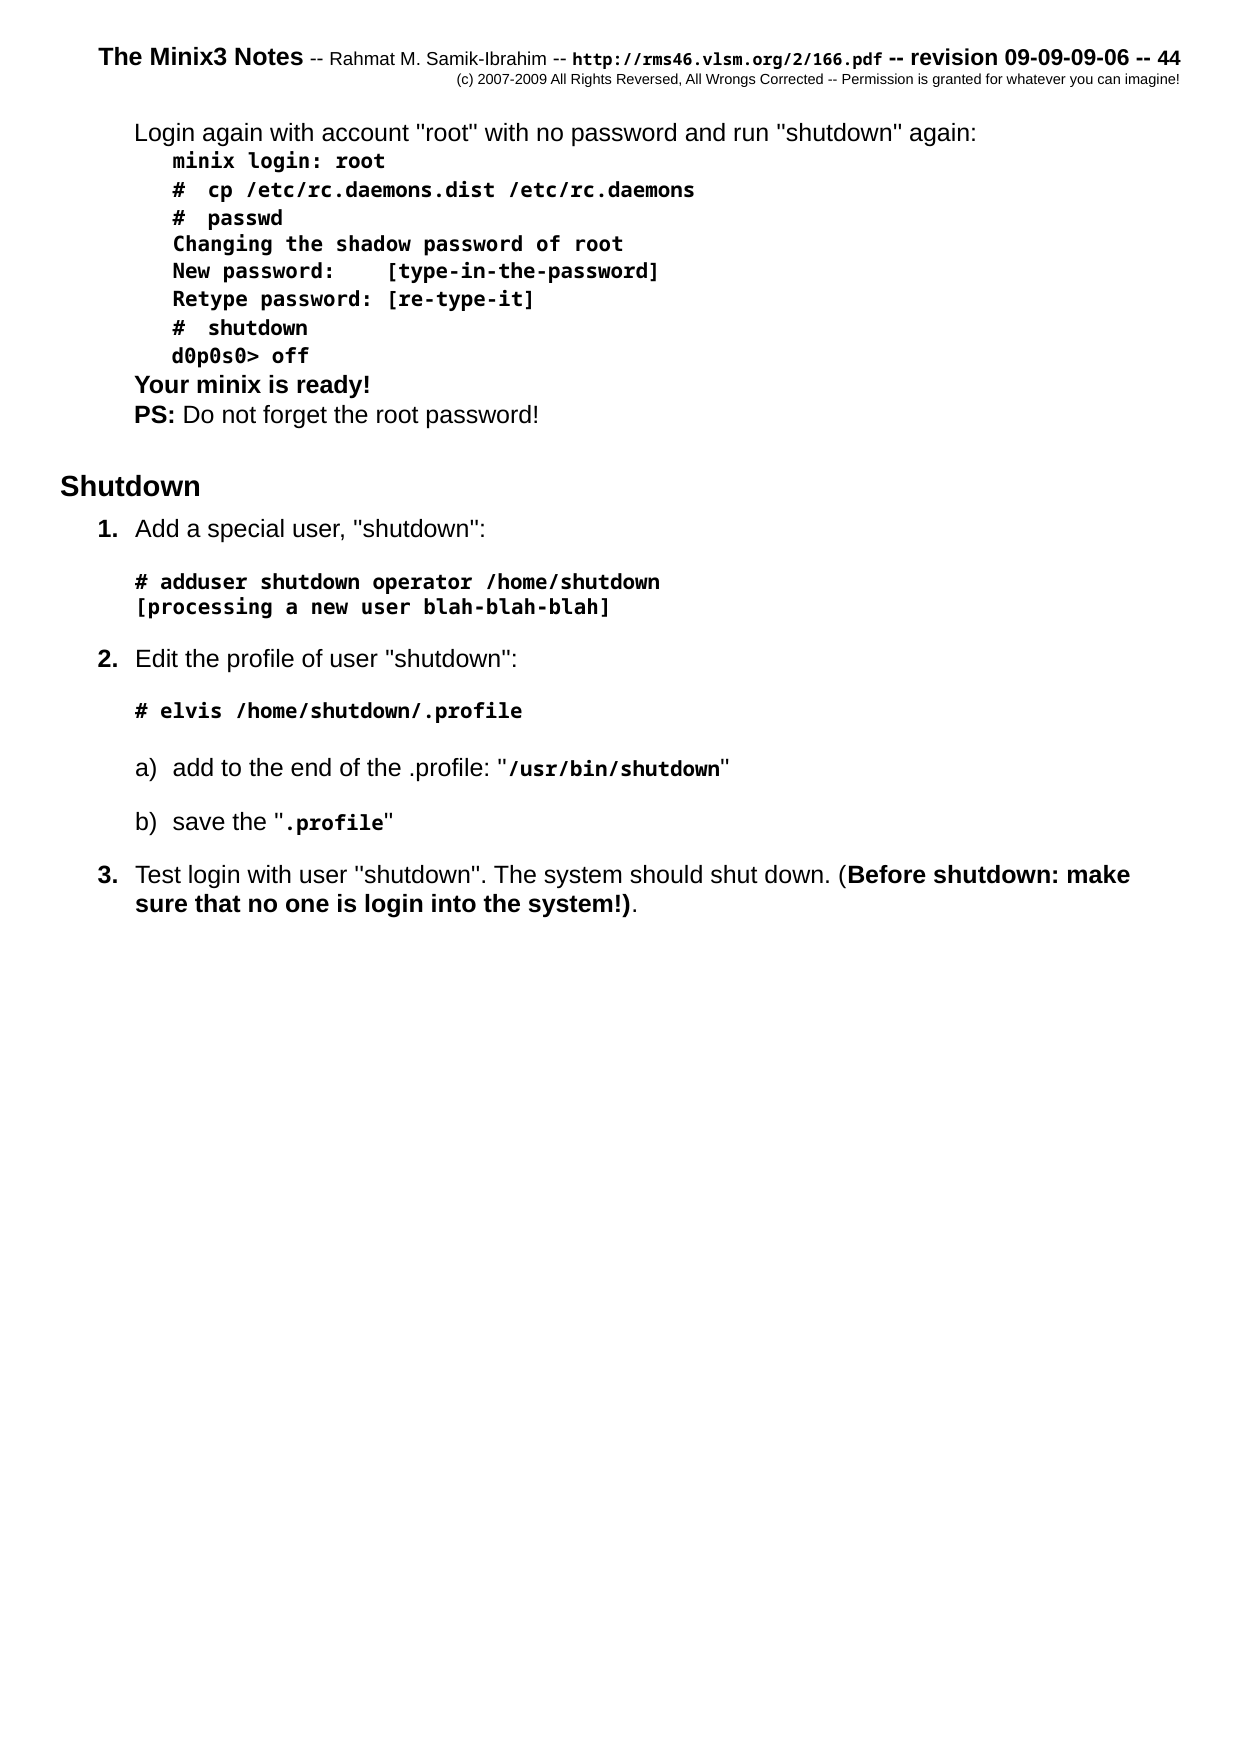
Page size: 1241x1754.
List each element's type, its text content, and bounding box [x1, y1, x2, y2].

list Edit the profile of user ''shutdown'': [97, 644, 1181, 672]
list Retype password: [re-type-it] [135, 284, 1181, 313]
list Add a special user, ''shutdown'': [97, 514, 1181, 543]
list d0p0s0> off [60, 341, 1181, 369]
list Your minix is ready! [60, 369, 1181, 399]
list Test login with user ''shutdown''. The system should shut down. (Before shutdown: make sure that no one is login into the system!). [97, 860, 1181, 918]
list # passwd [135, 203, 1181, 232]
list # cp /etc/rc.daemons.dist /etc/rc.daemons [135, 175, 1181, 203]
list [processing a new user blah-blah-blah] [97, 595, 1181, 620]
list minix login: root [135, 146, 1181, 175]
list # elvis /home/shutdown/.profile [97, 696, 1181, 725]
list Changing the shadow password of root [135, 232, 1181, 256]
subtitle Shutdown [60, 469, 1181, 502]
list # shutdown [135, 313, 1181, 341]
list PS: Do not forget the root password! [60, 399, 1181, 428]
list # adduser shutdown operator /home/shutdown [97, 567, 1181, 595]
list New password: [type-in-the-password] [135, 256, 1181, 284]
list Login again with account ''root'' with no password and run ''shutdown'' again: [60, 117, 1181, 146]
list save the ''.profile'' [135, 807, 1181, 836]
list add to the end of the .profile: ''/usr/bin/shutdown'' [135, 753, 1181, 783]
